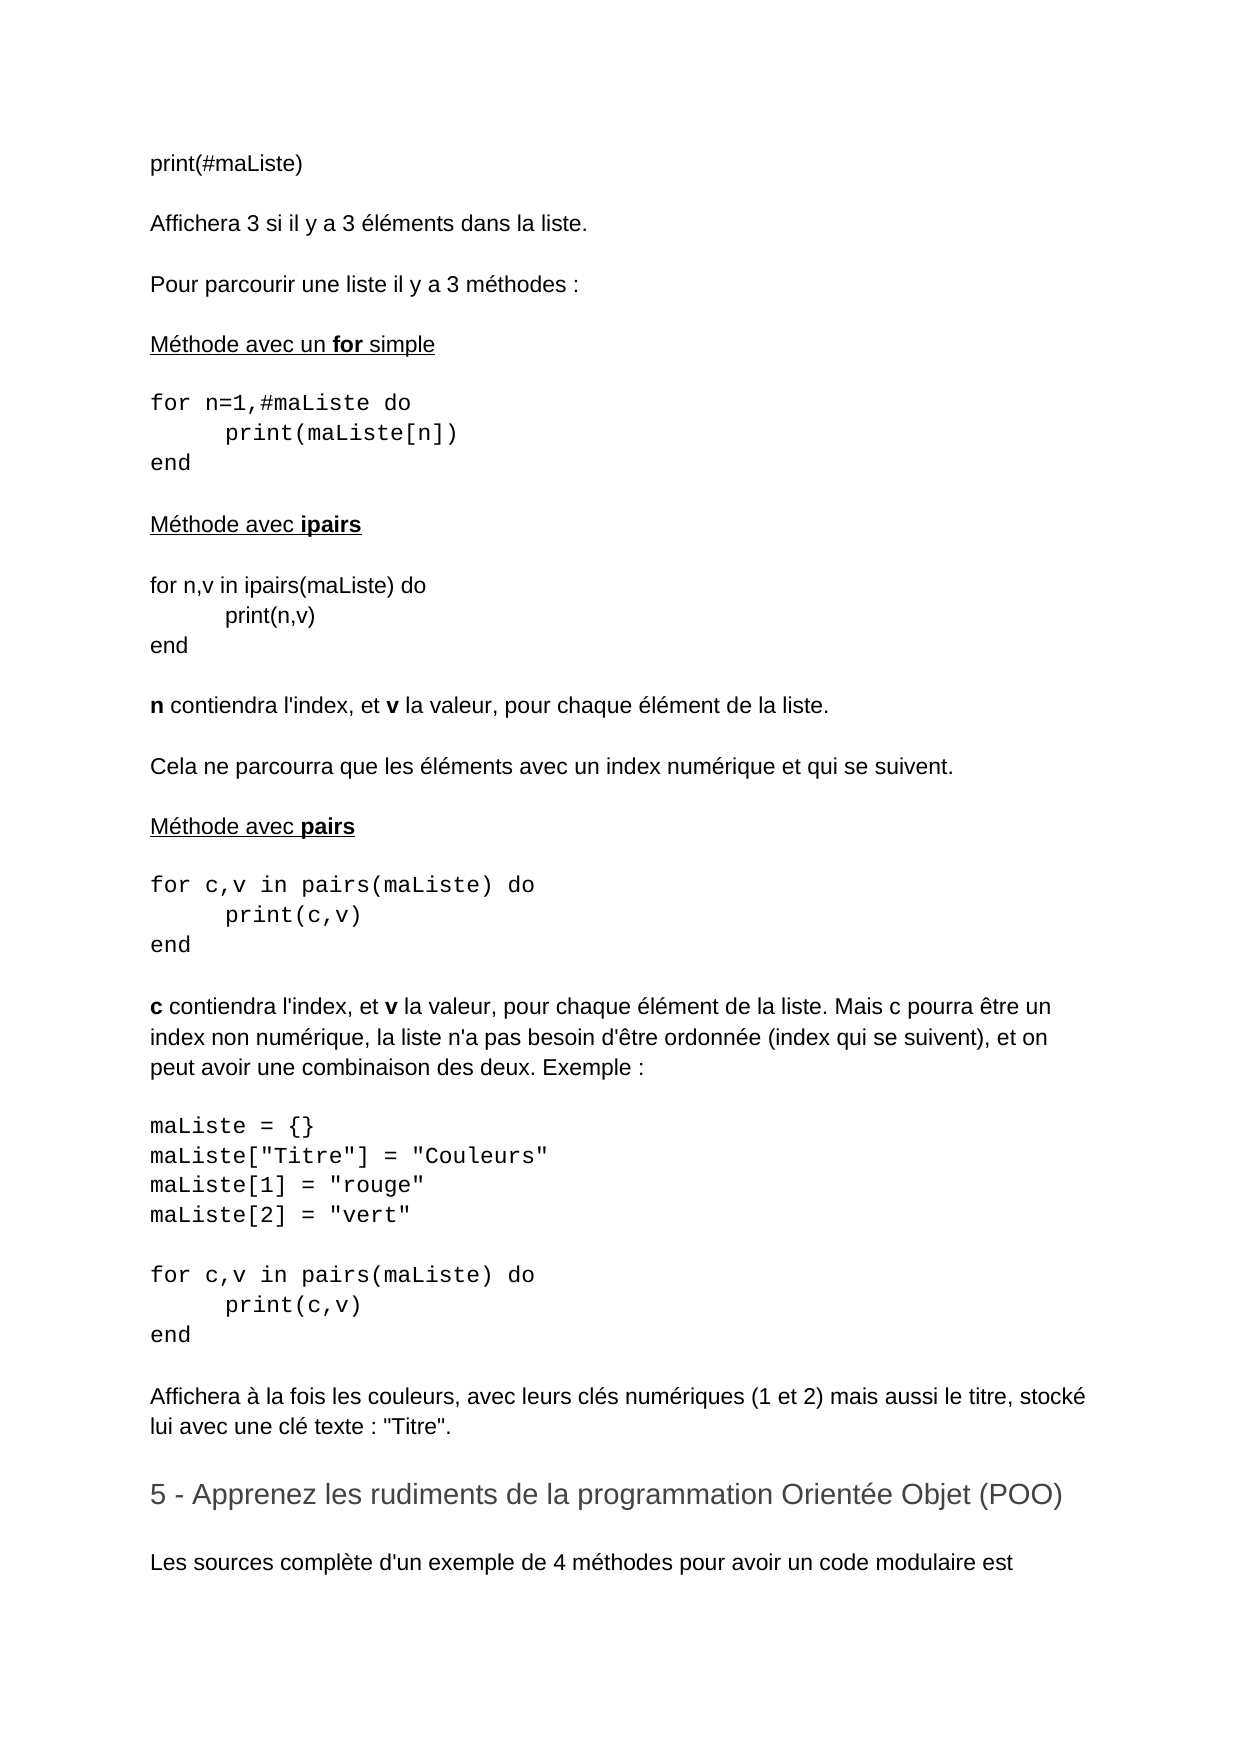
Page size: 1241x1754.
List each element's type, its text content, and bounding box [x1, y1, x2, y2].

text maListe[2] = "vert" [150, 1203, 1090, 1229]
text Cela ne parcourra que les éléments avec un index numérique et qui se suivent. [150, 753, 1090, 779]
text print(maListe[n]) [150, 421, 1090, 447]
text for c,v in pairs(maListe) do [150, 874, 1090, 900]
subtitle 5 - Apprenez les rudiments de la programmation Orientée Objet (POO) [150, 1477, 1090, 1510]
text print(c,v) [150, 1293, 1090, 1319]
text Affichera à la fois les couleurs, avec leurs clés numériques (1 et 2) mais aussi le titre, stocké lui avec une clé texte : "Titre". [150, 1383, 1090, 1440]
text end [150, 451, 1090, 477]
text print(n,v) [150, 602, 1090, 628]
text for n=1,#maListe do [150, 392, 1090, 418]
text c contiendra l'index, et v la valeur, pour chaque élément de la liste. Mais c pourra être un index non numérique, la liste n'a pas besoin d'être ordonnée (index qui se suivent), et on peut avoir une combinaison des deux. Exemple : [150, 993, 1090, 1080]
text Méthode avec pairs [150, 813, 1090, 840]
text Méthode avec ipairs [150, 511, 1090, 538]
text Les sources complète d'un exemple de 4 méthodes pour avoir un code modulaire est [150, 1549, 1090, 1575]
text maListe["Titre"] = "Couleurs" [150, 1144, 1090, 1170]
text Affichera 3 si il y a 3 éléments dans la liste. [150, 210, 1090, 237]
text Pour parcourir une liste il y a 3 méthodes : [150, 271, 1090, 297]
text for n,v in ipairs(maListe) do [150, 572, 1090, 598]
text end [150, 632, 1090, 658]
text n contiendra l'index, et v la valeur, pour chaque élément de la liste. [150, 692, 1090, 719]
text end [150, 933, 1090, 959]
text end [150, 1323, 1090, 1349]
text Méthode avec un for simple [150, 331, 1090, 358]
text for c,v in pairs(maListe) do [150, 1263, 1090, 1289]
text print(c,v) [150, 903, 1090, 929]
text maListe = {} [150, 1114, 1090, 1140]
text maListe[1] = "rouge" [150, 1174, 1090, 1200]
text print(#maListe) [150, 150, 1090, 176]
